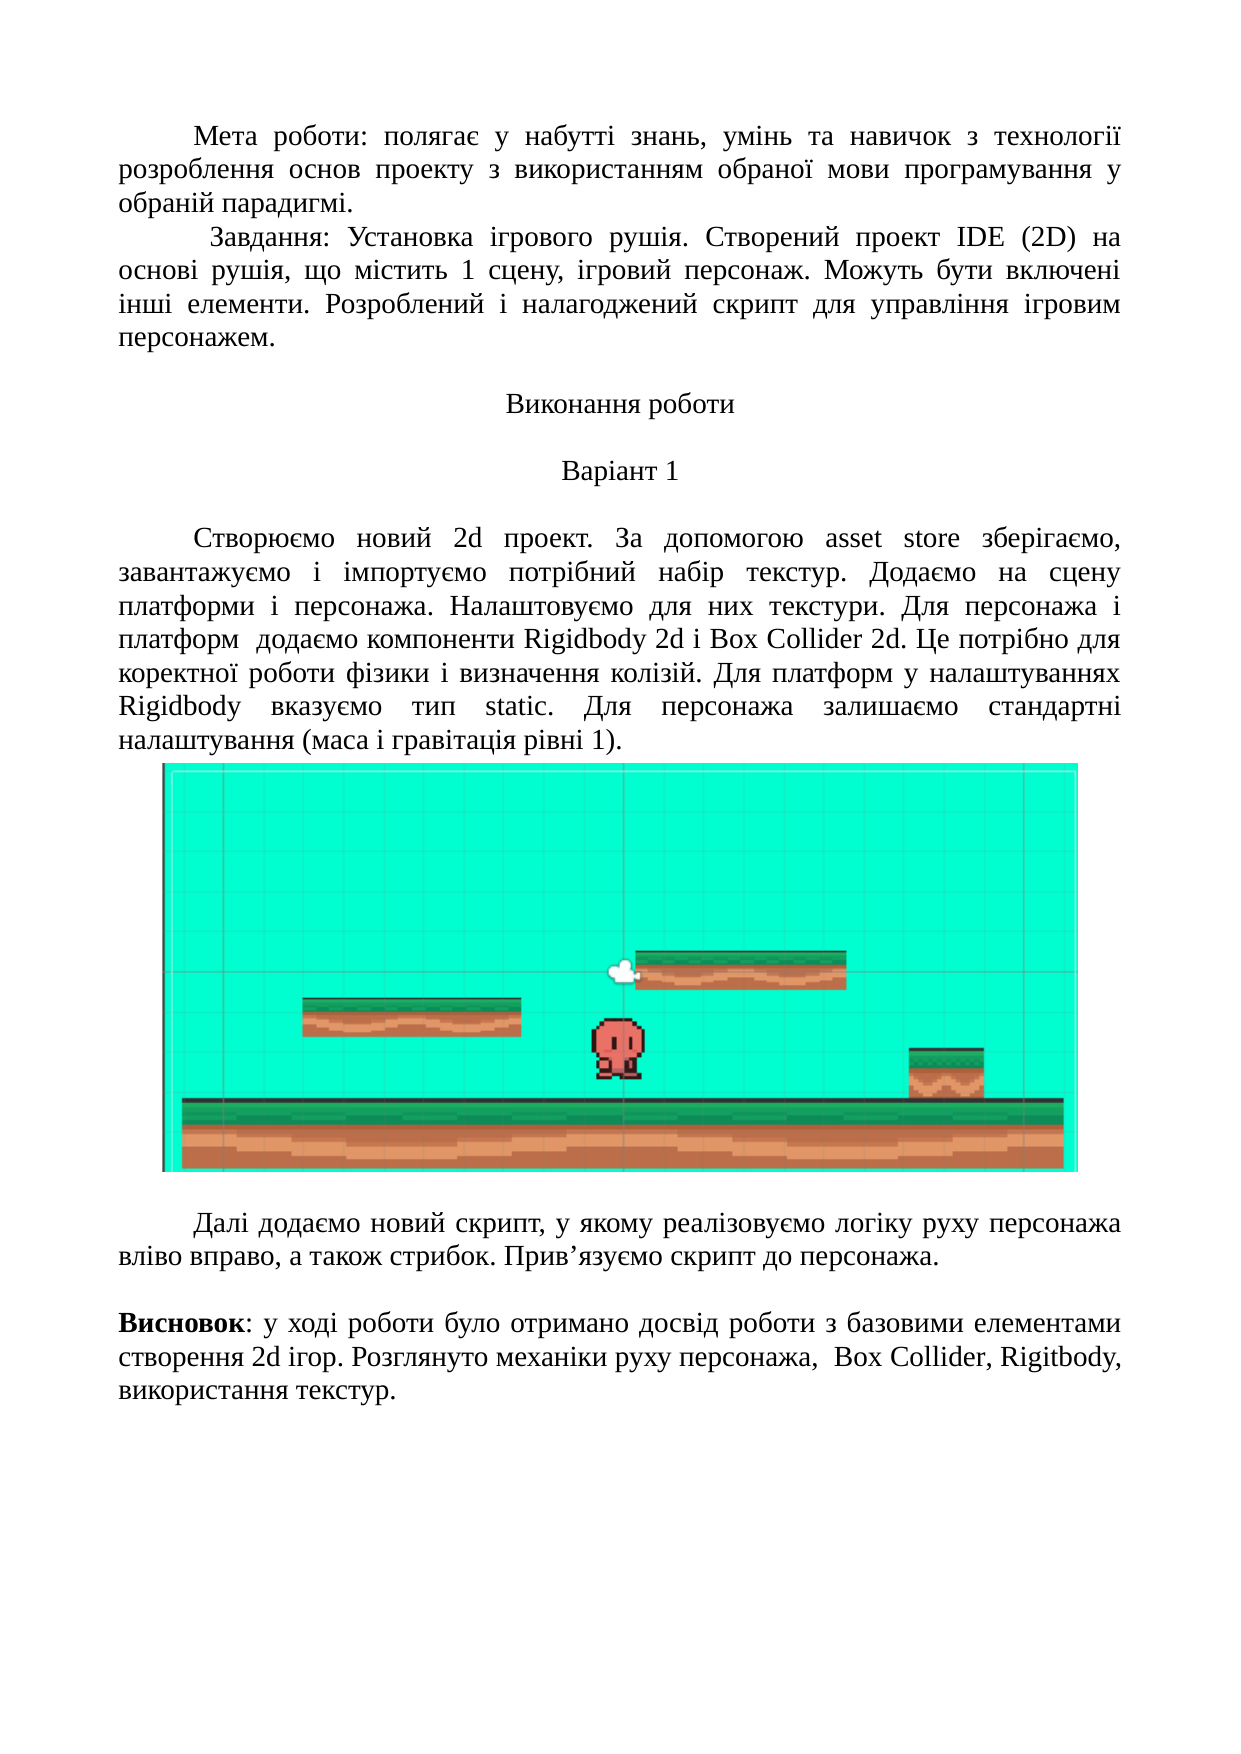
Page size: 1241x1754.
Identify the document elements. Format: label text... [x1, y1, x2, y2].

text Виконання роботи [118, 386, 1122, 420]
text Далі додаємо новий скрипт, у якому реалізовуємо логіку руху персонажа вліво вправо, а також стрибок. Прив’язуємо скрипт до персонажа. [118, 1205, 1122, 1272]
text Завдання: Установка ігрового рушія. Створений проект IDE (2D) на основі рушія, що містить 1 сцену, ігровий персонаж. Можуть бути включені інші елементи. Розроблений і налагоджений скрипт для управління ігровим персонажем. [118, 219, 1122, 353]
text Мета роботи: полягає у набутті знань, умінь та навичок з технології розроблення основ проекту з використанням обраної мови програмування у обраній парадигмі. [118, 118, 1122, 219]
text Варіант 1 [118, 453, 1122, 487]
picture [162, 763, 1078, 1172]
text Висновок: у ході роботи було отримано досвід роботи з базовими елементами створення 2d ігор. Розглянуто механіки руху персонажа, Box Collider, Rigitbody, використання текстур. [118, 1305, 1122, 1406]
text Створюємо новий 2d проект. За допомогою asset store зберігаємо, завантажуємо і імпортуємо потрібний набір текстур. Додаємо на сцену платформи і персонажа. Налаштовуємо для них текстури. Для персонажа і платформ додаємо компоненти Rigidbody 2d і Box Collider 2d. Це потрібно для коректної роботи фізики і визначення колізій. Для платформ у налаштуваннях Rigidbody вказуємо тип static. Для персонажа залишаємо стандартні налаштування (маса і гравітація рівні 1). [118, 521, 1122, 755]
